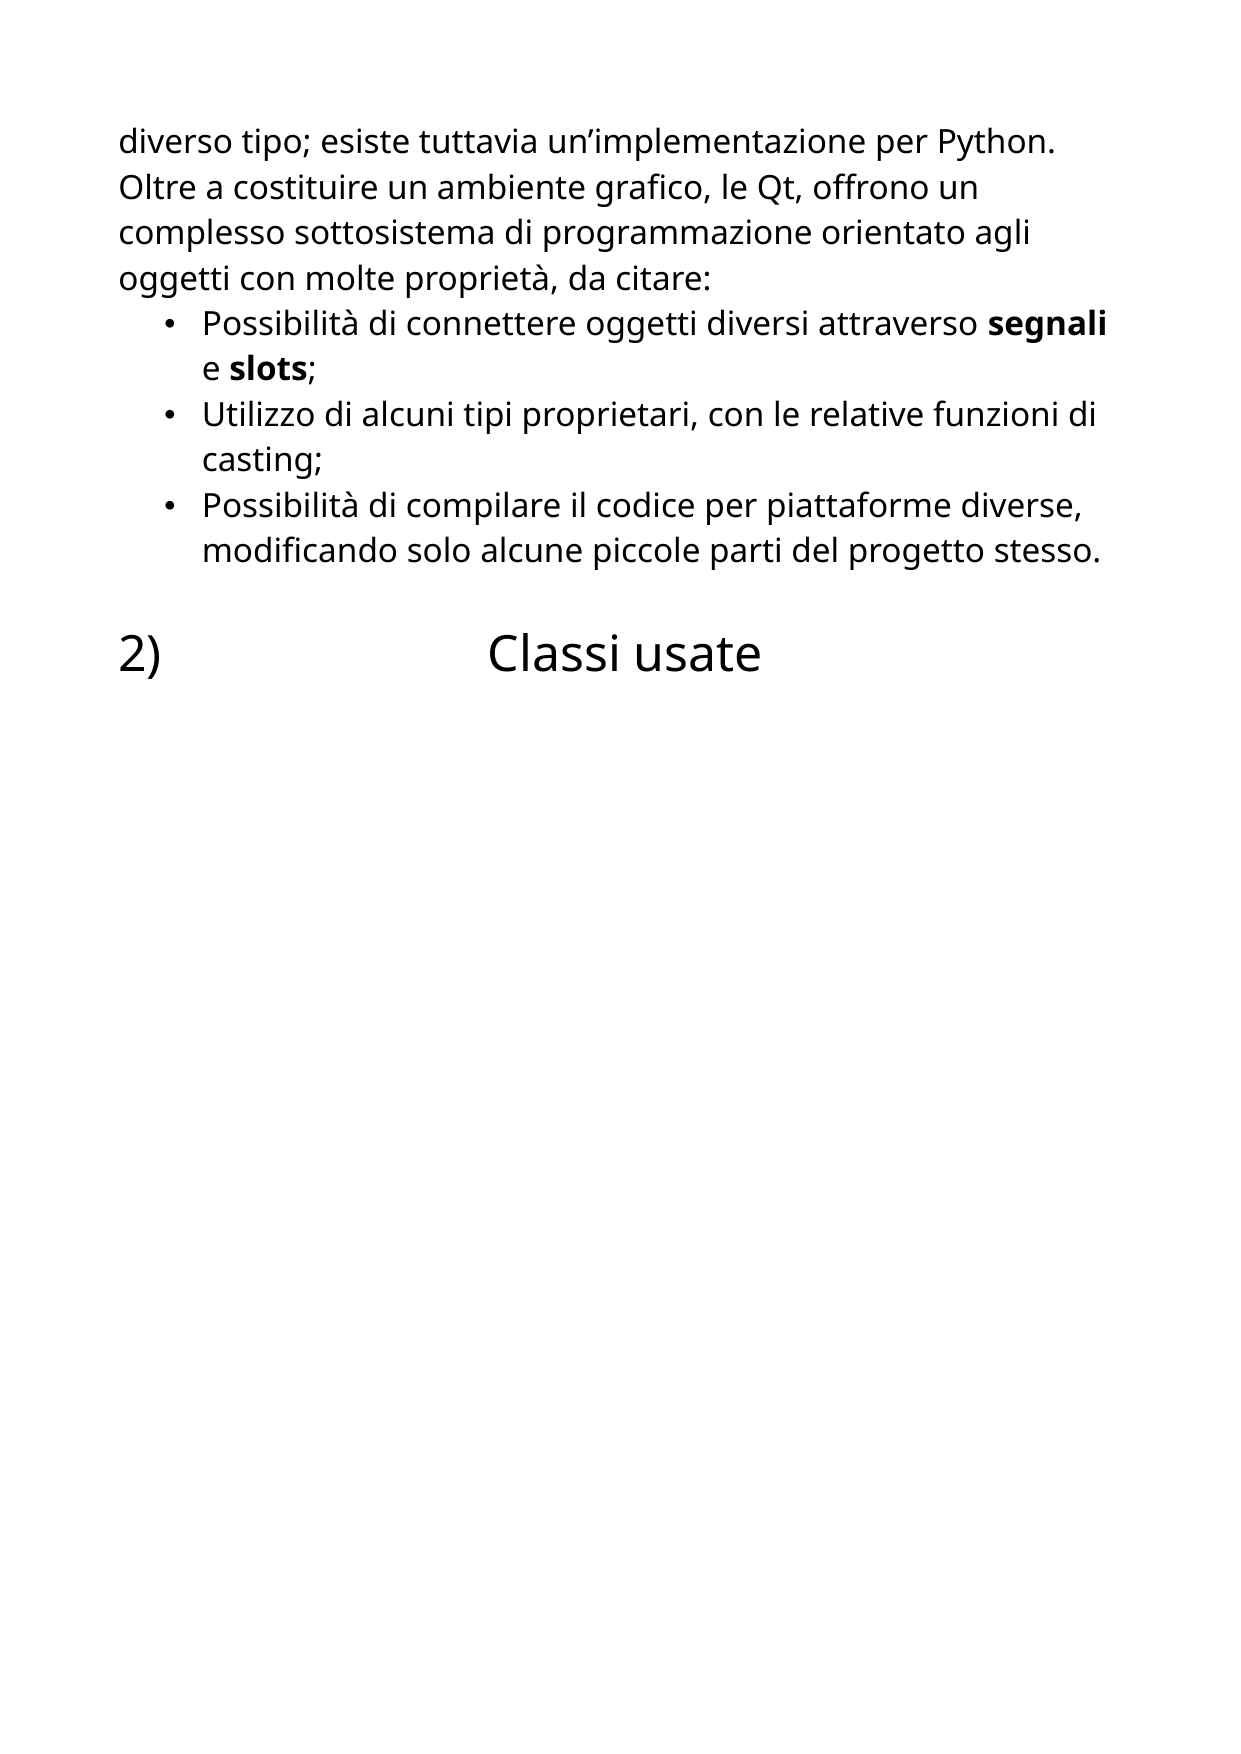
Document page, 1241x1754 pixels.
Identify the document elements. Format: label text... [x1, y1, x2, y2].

text diverso tipo; esiste tuttavia un’implementazione per Python. Oltre a costituire un ambiente grafico, le Qt, offrono un complesso sottosistema di programmazione orientato agli oggetti con molte proprietà, da citare: [118, 118, 1122, 300]
list Possibilità di compilare il codice per piattaforme diverse, modificando solo alcune piccole parti del progetto stesso. [164, 481, 1122, 572]
list Utilizzo di alcuni tipi proprietari, con le relative funzioni di casting; [164, 391, 1122, 481]
list Possibilità di connettere oggetti diversi attraverso segnali e slots; [164, 300, 1122, 391]
text 2) Classi usate [118, 618, 1122, 686]
